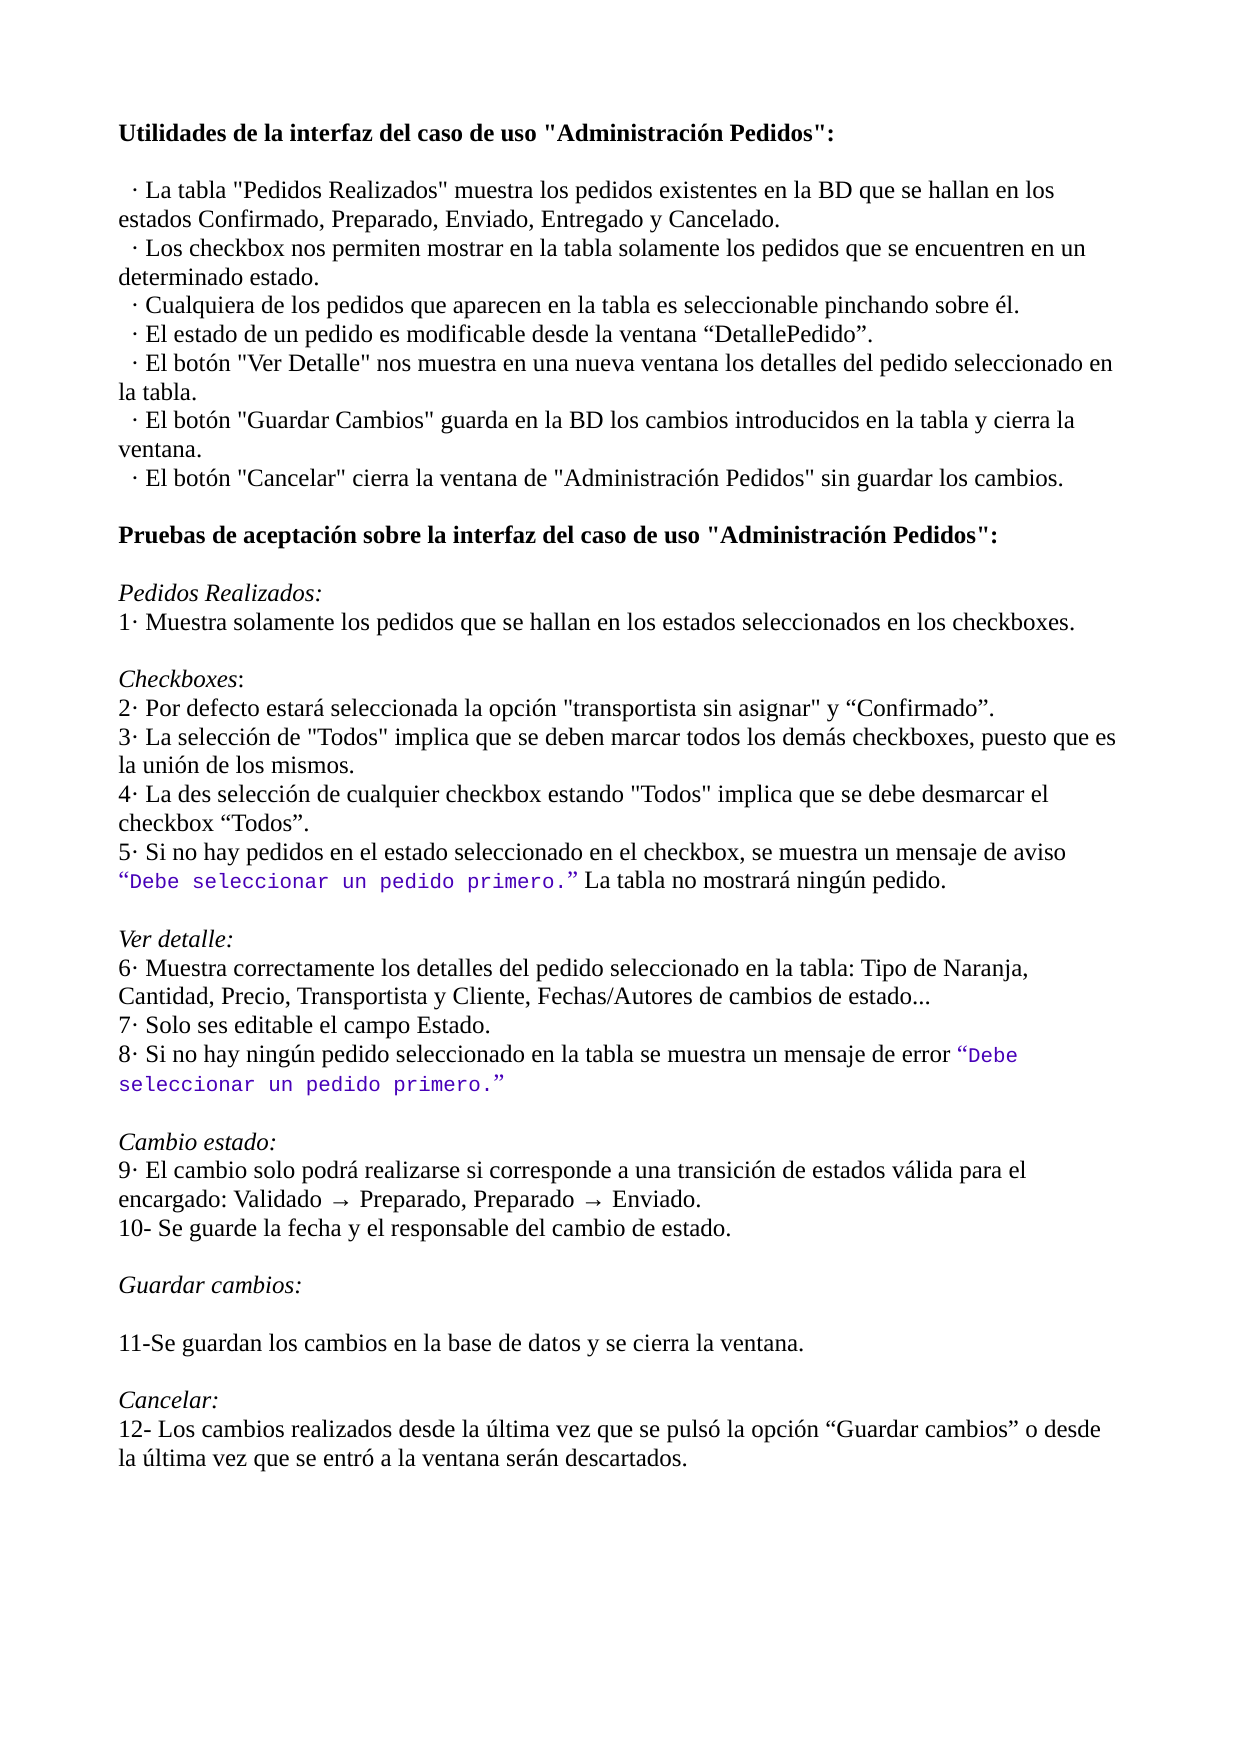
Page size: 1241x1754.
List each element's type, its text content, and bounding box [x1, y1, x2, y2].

text Utilidades de la interfaz del caso de uso "Administración Pedidos": [118, 118, 1122, 147]
text · Cualquiera de los pedidos que aparecen en la tabla es seleccionable pinchando sobre él. [118, 291, 1122, 319]
text Guardar cambios: [118, 1271, 1122, 1299]
text 6· Muestra correctamente los detalles del pedido seleccionado en la tabla: Tipo de Naranja, Cantidad, Precio, Transportista y Cliente, Fechas/Autores de cambios de estado... [118, 953, 1122, 1010]
text 7· Solo ses editable el campo Estado. [118, 1010, 1122, 1039]
text · El estado de un pedido es modificable desde la ventana “DetallePedido”. [118, 319, 1122, 348]
text 12- Los cambios realizados desde la última vez que se pulsó la opción “Guardar cambios” o desde la última vez que se entró a la ventana serán descartados. [118, 1414, 1122, 1472]
text 8· Si no hay ningún pedido seleccionado en la tabla se muestra un mensaje de error “Debe seleccionar un pedido primero.” [118, 1039, 1122, 1098]
text 3· La selección de "Todos" implica que se deben marcar todos los demás checkboxes, puesto que es la unión de los mismos. [118, 722, 1122, 779]
text · El botón "Cancelar" cierra la ventana de "Administración Pedidos" sin guardar los cambios. [118, 463, 1122, 492]
text 10- Se guarde la fecha y el responsable del cambio de estado. [118, 1213, 1122, 1242]
text Pedidos Realizados: [118, 578, 1122, 607]
text Pruebas de aceptación sobre la interfaz del caso de uso "Administración Pedidos": [118, 521, 1122, 549]
text 4· La des selección de cualquier checkbox estando "Todos" implica que se debe desmarcar el checkbox “Todos”. [118, 779, 1122, 837]
text Cancelar: [118, 1386, 1122, 1414]
text Ver detalle: [118, 924, 1122, 953]
text 5· Si no hay pedidos en el estado seleccionado en el checkbox, se muestra un mensaje de aviso “Debe seleccionar un pedido primero.” La tabla no mostrará ningún pedido. [118, 837, 1122, 895]
text · El botón "Ver Detalle" nos muestra en una nueva ventana los detalles del pedido seleccionado en la tabla. [118, 348, 1122, 406]
text 11-Se guardan los cambios en la base de datos y se cierra la ventana. [118, 1328, 1122, 1357]
text · El botón "Guardar Cambios" guarda en la BD los cambios introducidos en la tabla y cierra la ventana. [118, 406, 1122, 463]
text 1· Muestra solamente los pedidos que se hallan en los estados seleccionados en los checkboxes. [118, 607, 1122, 636]
text Cambio estado: [118, 1127, 1122, 1156]
text 9· El cambio solo podrá realizarse si corresponde a una transición de estados válida para el encargado: Validado → Preparado, Preparado → Enviado. [118, 1156, 1122, 1213]
text 2· Por defecto estará seleccionada la opción "transportista sin asignar" y “Confirmado”. [118, 693, 1122, 722]
text · La tabla "Pedidos Realizados" muestra los pedidos existentes en la BD que se hallan en los estados Confirmado, Preparado, Enviado, Entregado y Cancelado. [118, 176, 1122, 233]
text Checkboxes: [118, 664, 1122, 693]
text · Los checkbox nos permiten mostrar en la tabla solamente los pedidos que se encuentren en un determinado estado. [118, 233, 1122, 291]
